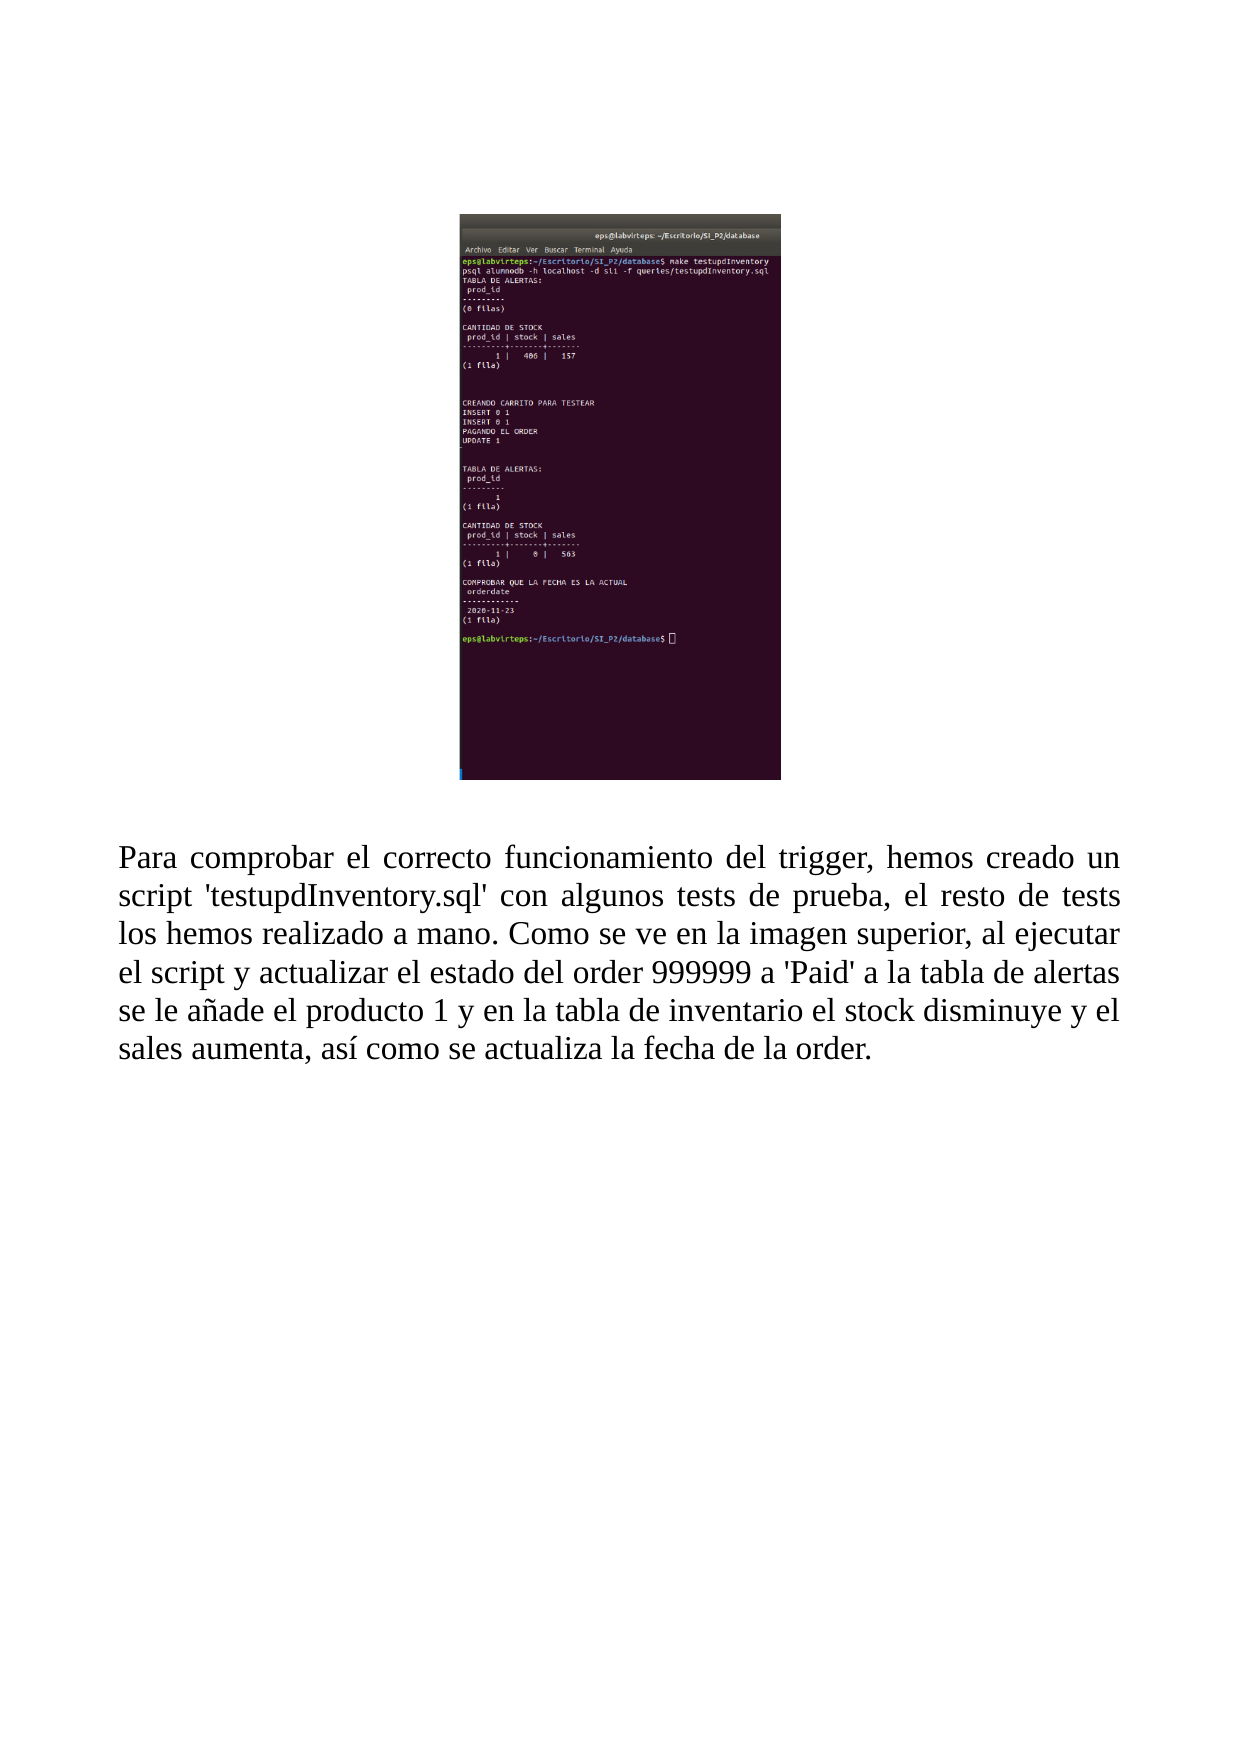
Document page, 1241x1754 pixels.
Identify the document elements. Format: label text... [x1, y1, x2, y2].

text Para comprobar el correcto funcionamiento del trigger, hemos creado un script 'testupdInventory.sql' con algunos tests de prueba, el resto de tests los hemos realizado a mano. Como se ve en la imagen superior, al ejecutar el script y actualizar el estado del order 999999 a 'Paid' a la tabla de alertas se le añade el producto 1 y en la tabla de inventario el stock disminuye y el sales aumenta, así como se actualiza la fecha de la order. [118, 837, 1122, 1067]
